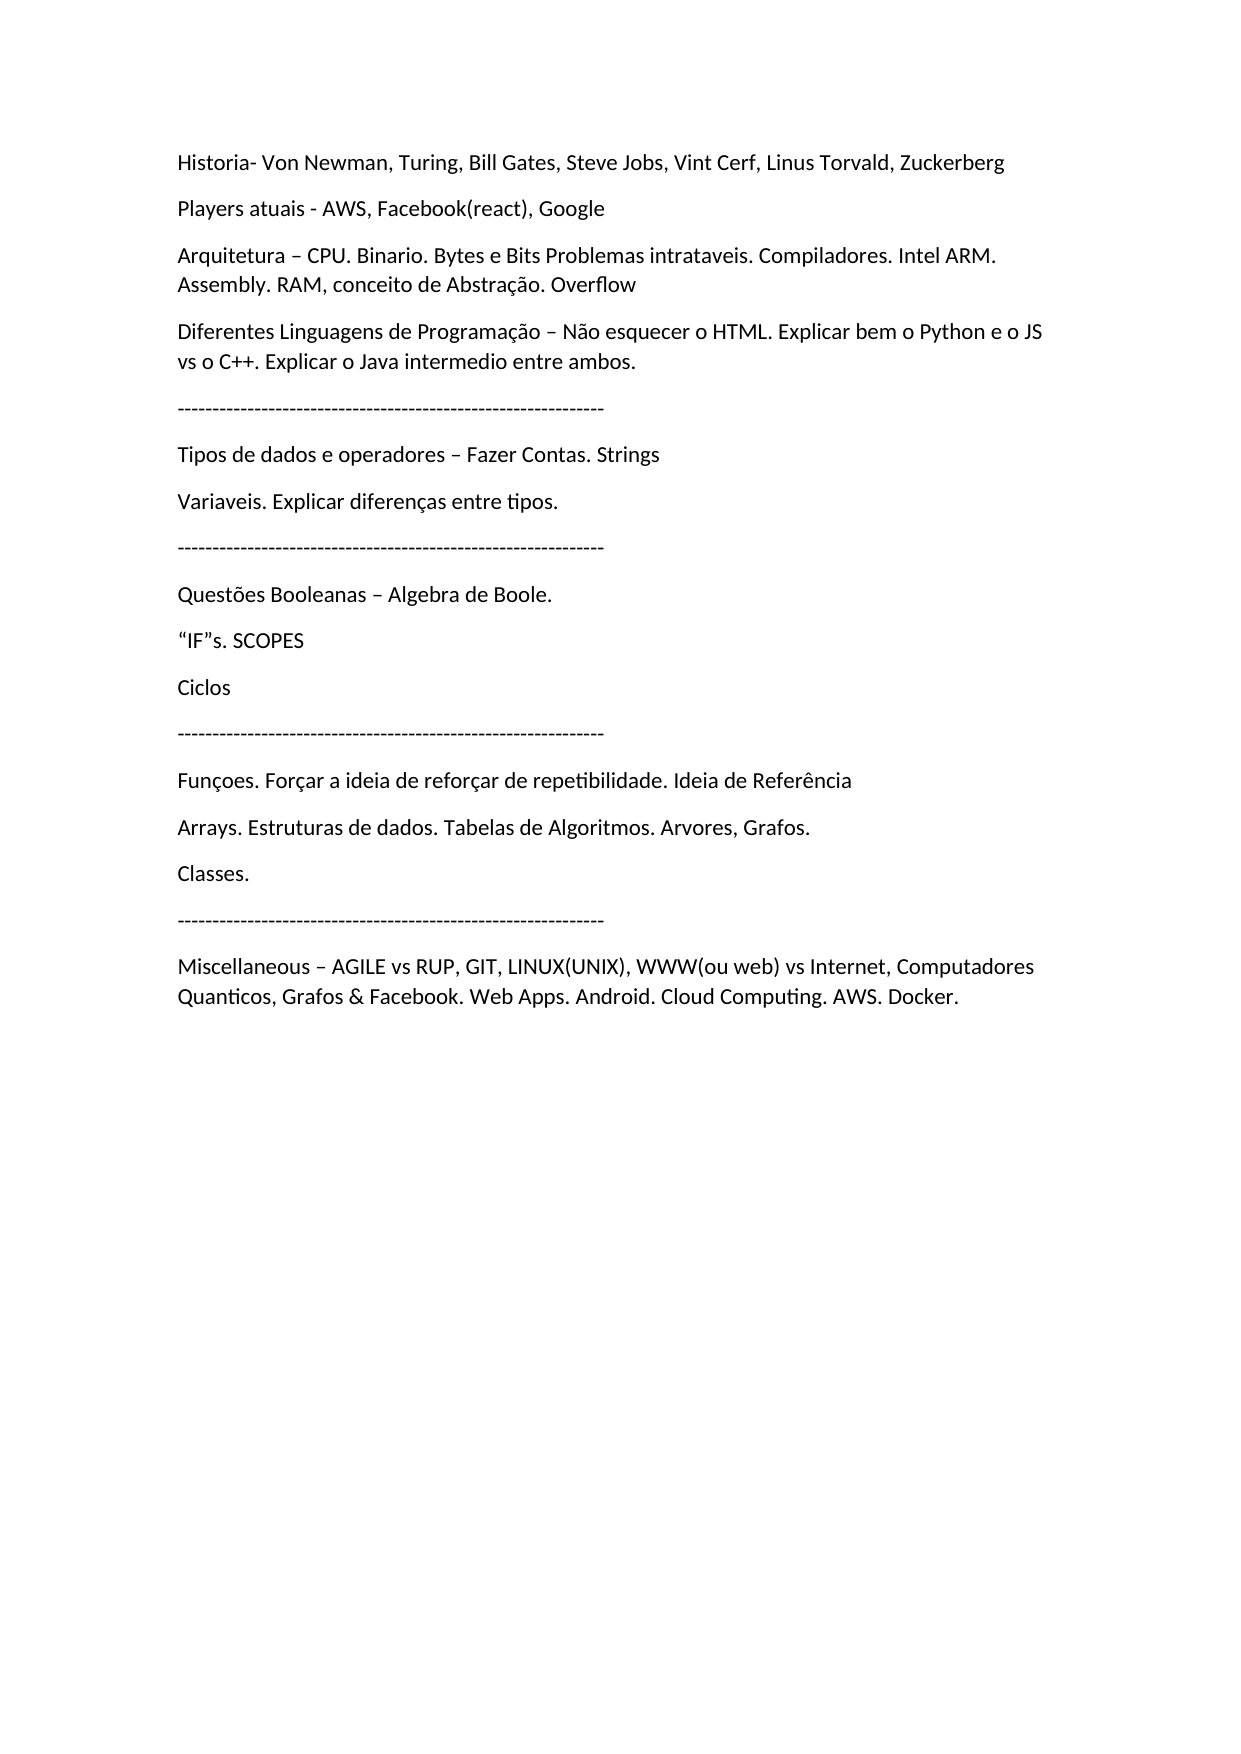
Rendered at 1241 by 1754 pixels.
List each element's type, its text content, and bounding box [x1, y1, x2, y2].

text Ciclos [177, 673, 1063, 701]
text ------------------------------------------------------------- [177, 906, 1063, 934]
text Arrays. Estruturas de dados. Tabelas de Algoritmos. Arvores, Grafos. [177, 813, 1063, 841]
text Tipos de dados e operadores – Fazer Contas. Strings [177, 440, 1063, 468]
text Historia- Von Newman, Turing, Bill Gates, Steve Jobs, Vint Cerf, Linus Torvald, Zuckerberg [177, 148, 1063, 176]
text Players atuais - AWS, Facebook(react), Google [177, 194, 1063, 222]
text Variaveis. Explicar diferenças entre tipos. [177, 487, 1063, 515]
text Arquitetura – CPU. Binario. Bytes e Bits Problemas intrataveis. Compiladores. Intel ARM. Assembly. RAM, conceito de Abstração. Overflow [177, 241, 1063, 299]
text Questões Booleanas – Algebra de Boole. [177, 580, 1063, 608]
text ------------------------------------------------------------- [177, 719, 1063, 748]
text Miscellaneous – AGILE vs RUP, GIT, LINUX(UNIX), WWW(ou web) vs Internet, Computadores Quanticos, Grafos & Facebook. Web Apps. Android. Cloud Computing. AWS. Docker. [177, 952, 1063, 1010]
text Funçoes. Forçar a ideia de reforçar de repetibilidade. Ideia de Referência [177, 766, 1063, 794]
text Classes. [177, 859, 1063, 887]
text Diferentes Linguagens de Programação – Não esquecer o HTML. Explicar bem o Python e o JS vs o C++. Explicar o Java intermedio entre ambos. [177, 317, 1063, 375]
text ------------------------------------------------------------- [177, 394, 1063, 422]
text “IF”s. SCOPES [177, 626, 1063, 654]
text ------------------------------------------------------------- [177, 533, 1063, 561]
